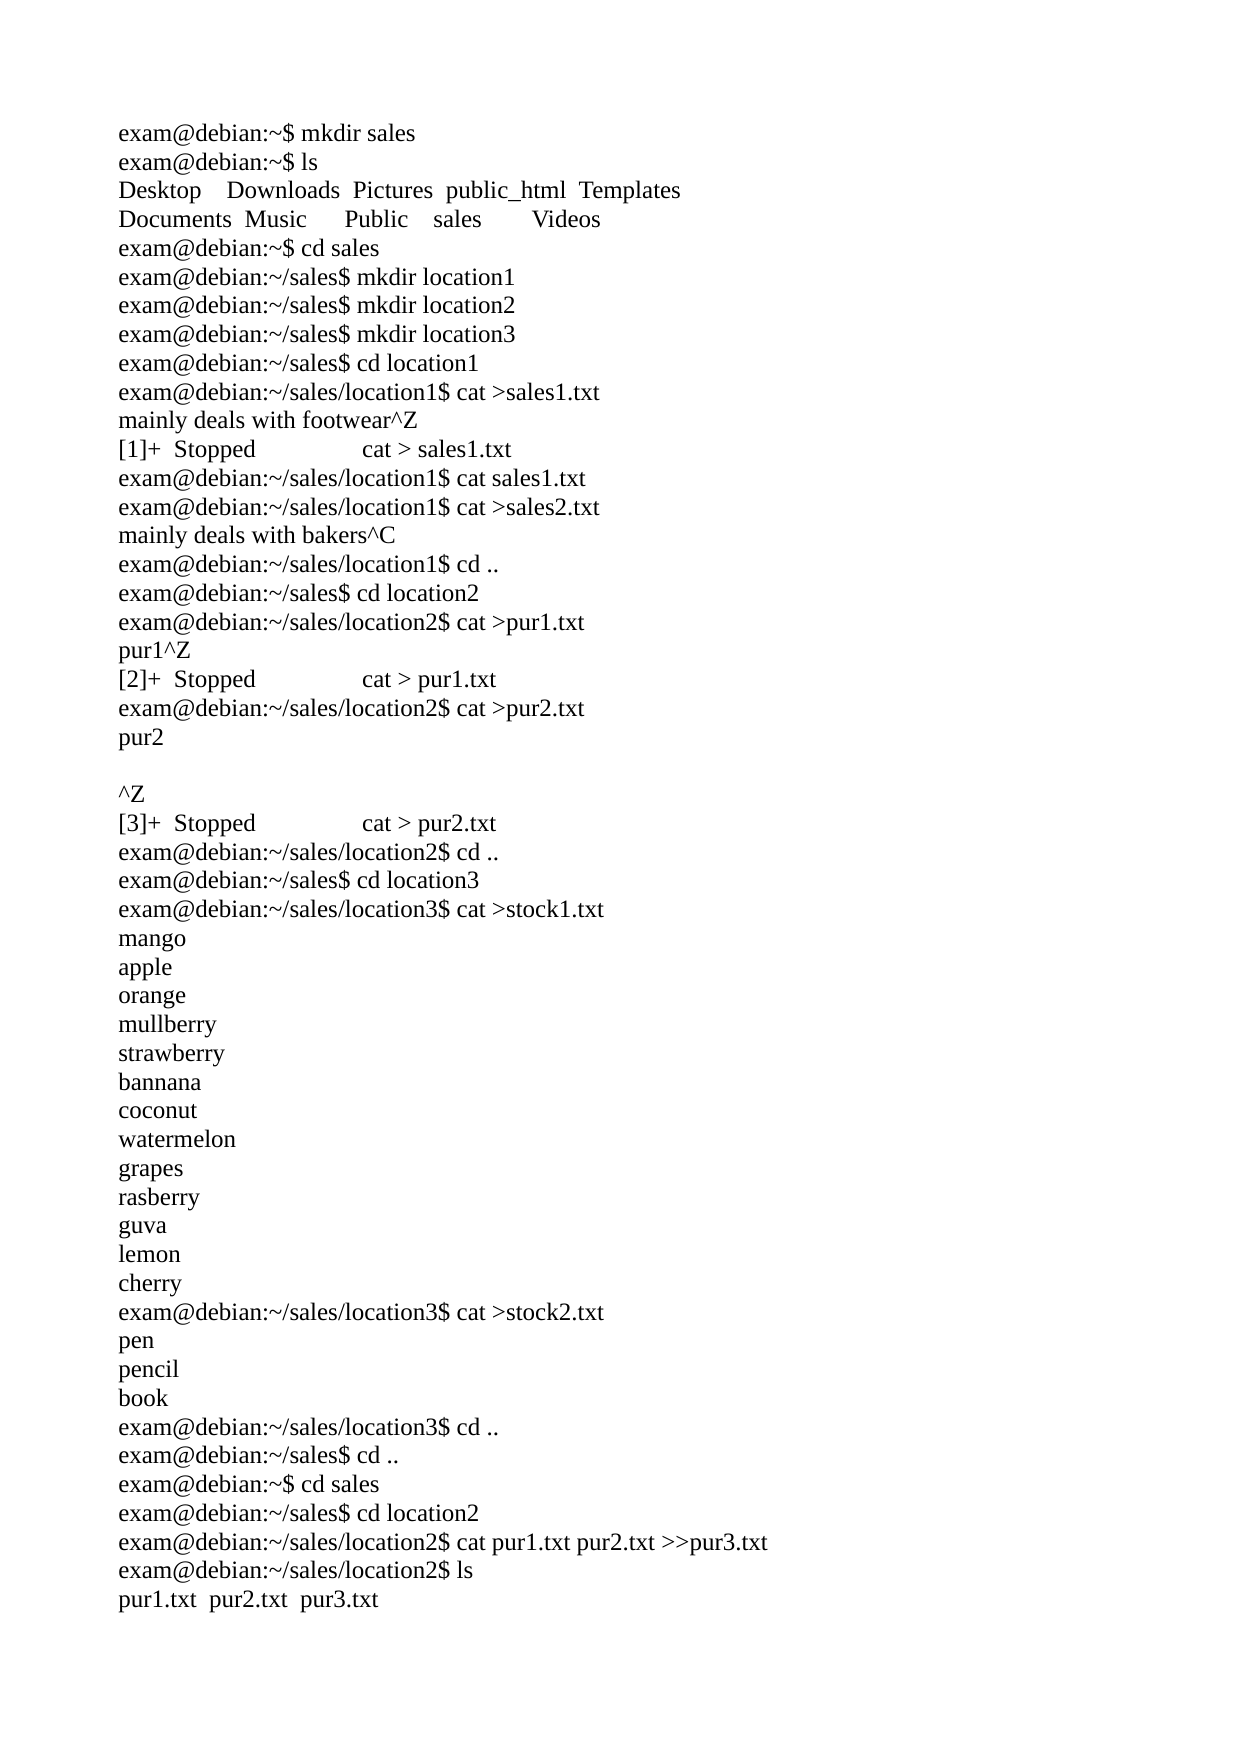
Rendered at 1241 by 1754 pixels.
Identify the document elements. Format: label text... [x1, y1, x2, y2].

text exam@debian:~/sales/location1$ cd .. [118, 549, 1122, 578]
text strawberry [118, 1038, 1122, 1067]
text exam@debian:~/sales$ cd location3 [118, 866, 1122, 894]
text exam@debian:~/sales/location2$ cat >pur2.txt [118, 693, 1122, 722]
text exam@debian:~$ mkdir sales [118, 118, 1122, 147]
text mainly deals with footwear^Z [118, 406, 1122, 434]
text exam@debian:~/sales/location1$ cat >sales1.txt [118, 377, 1122, 406]
text grapes [118, 1153, 1122, 1182]
text exam@debian:~$ ls [118, 147, 1122, 176]
text mainly deals with bakers^C [118, 521, 1122, 549]
text [1]+ Stopped cat > sales1.txt [118, 434, 1122, 463]
text exam@debian:~/sales/location2$ cat >pur1.txt [118, 607, 1122, 636]
text pur2 [118, 722, 1122, 751]
text Documents Music Public sales Videos [118, 204, 1122, 233]
text exam@debian:~/sales$ cd .. [118, 1441, 1122, 1469]
text exam@debian:~/sales/location2$ cd .. [118, 837, 1122, 866]
text exam@debian:~$ cd sales [118, 1469, 1122, 1498]
text exam@debian:~/sales$ cd location2 [118, 578, 1122, 607]
text exam@debian:~/sales$ cd location1 [118, 348, 1122, 377]
text exam@debian:~/sales$ cd location2 [118, 1498, 1122, 1527]
text apple [118, 952, 1122, 981]
text exam@debian:~/sales$ mkdir location3 [118, 319, 1122, 348]
text lemon [118, 1239, 1122, 1268]
text coconut [118, 1096, 1122, 1124]
text exam@debian:~/sales/location1$ cat sales1.txt [118, 463, 1122, 492]
text pur1^Z [118, 636, 1122, 664]
text Desktop Downloads Pictures public_html Templates [118, 176, 1122, 204]
text ^Z [118, 779, 1122, 808]
text exam@debian:~/sales/location3$ cd .. [118, 1412, 1122, 1441]
text bannana [118, 1067, 1122, 1096]
text watermelon [118, 1124, 1122, 1153]
text pen [118, 1326, 1122, 1354]
text exam@debian:~$ cd sales [118, 233, 1122, 262]
text exam@debian:~/sales/location2$ ls [118, 1556, 1122, 1584]
text [2]+ Stopped cat > pur1.txt [118, 664, 1122, 693]
text pencil [118, 1354, 1122, 1383]
text cherry [118, 1268, 1122, 1297]
text exam@debian:~/sales/location2$ cat pur1.txt pur2.txt >>pur3.txt [118, 1527, 1122, 1556]
text exam@debian:~/sales/location1$ cat >sales2.txt [118, 492, 1122, 521]
text mango [118, 923, 1122, 952]
text exam@debian:~/sales$ mkdir location2 [118, 291, 1122, 319]
text orange [118, 981, 1122, 1009]
text rasberry [118, 1182, 1122, 1211]
text mullberry [118, 1009, 1122, 1038]
text [3]+ Stopped cat > pur2.txt [118, 808, 1122, 837]
text pur1.txt pur2.txt pur3.txt [118, 1584, 1122, 1613]
text book [118, 1383, 1122, 1412]
text exam@debian:~/sales/location3$ cat >stock2.txt [118, 1297, 1122, 1326]
text exam@debian:~/sales/location3$ cat >stock1.txt [118, 894, 1122, 923]
text guva [118, 1211, 1122, 1239]
text exam@debian:~/sales$ mkdir location1 [118, 262, 1122, 291]
